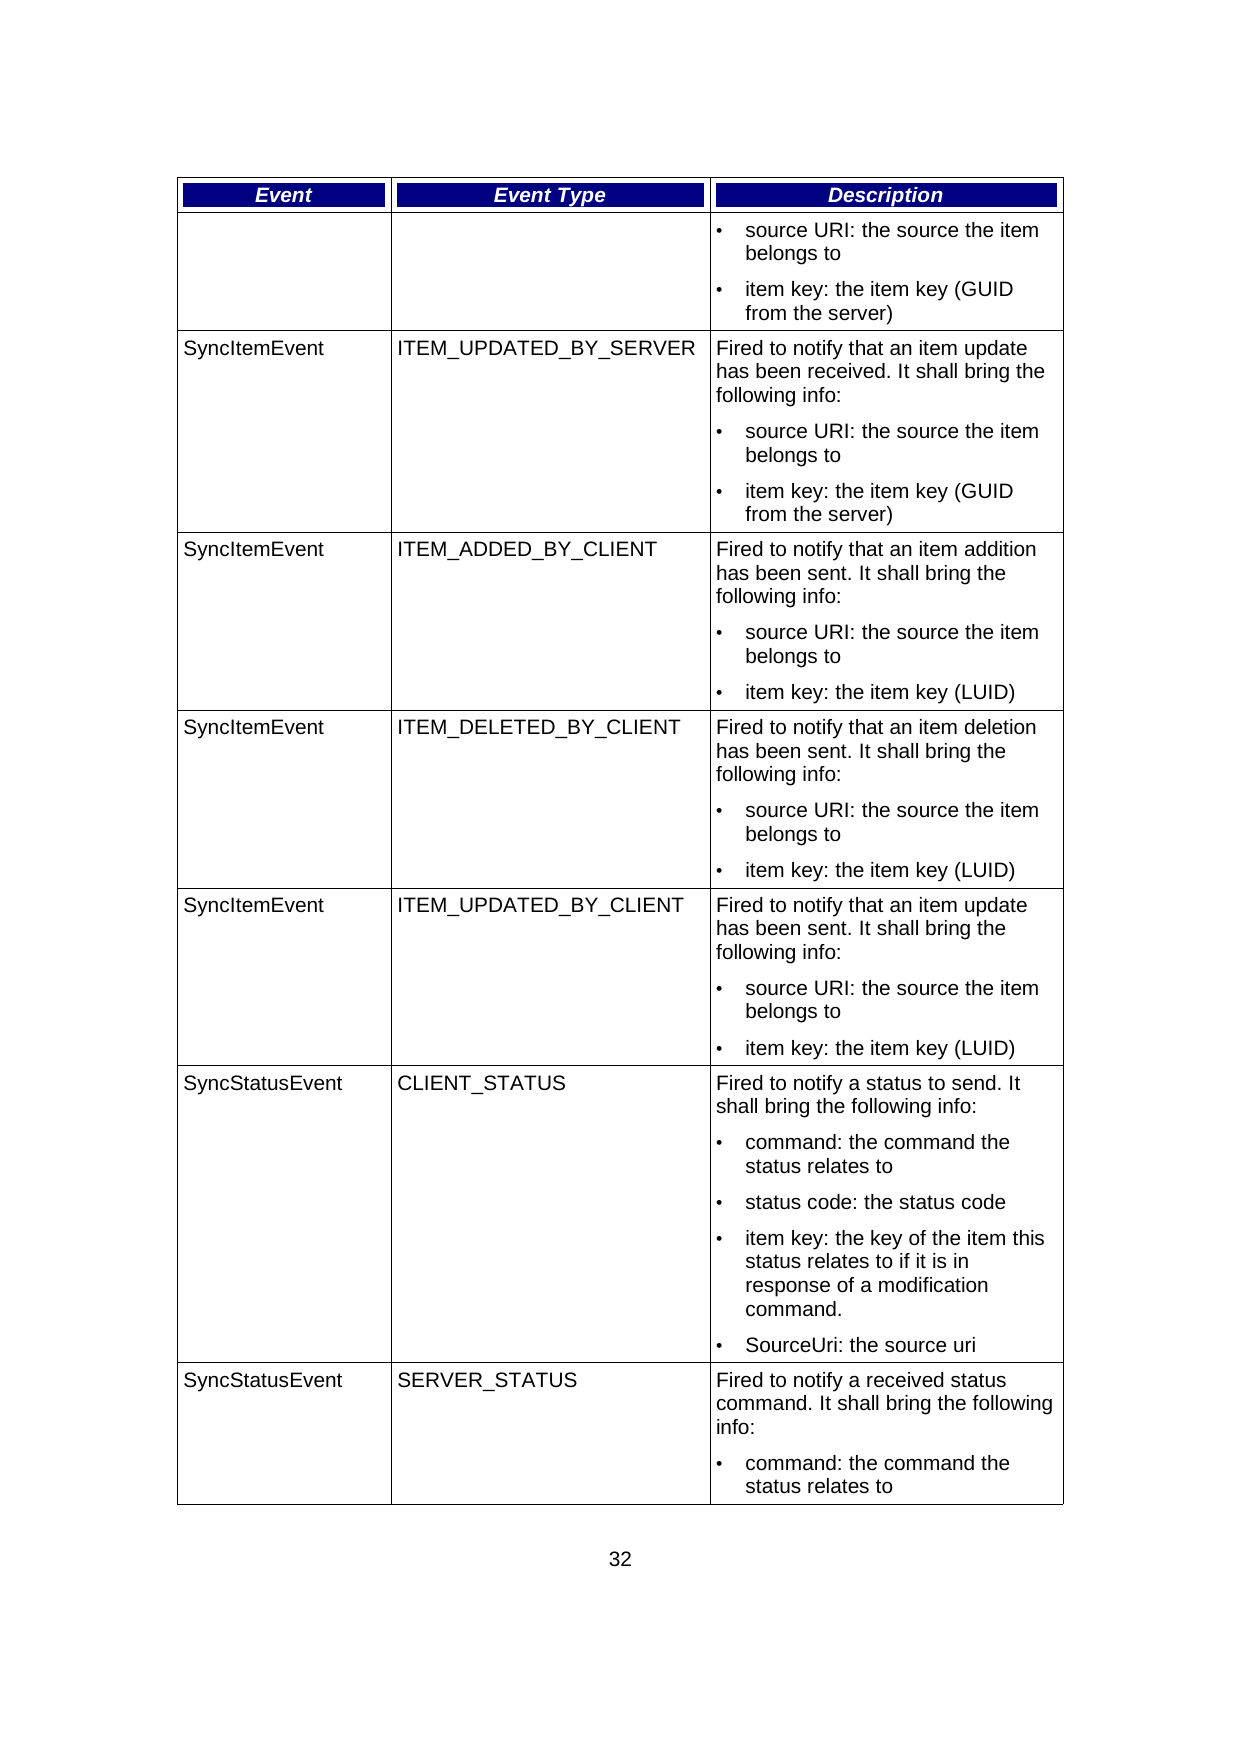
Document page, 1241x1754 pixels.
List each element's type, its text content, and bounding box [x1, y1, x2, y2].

table_cell Fired to notify that an item update has been received. It shall bring the following info: source URI: the source the item belongs to item key: the item key (GUID from the server) [711, 331, 1063, 532]
table_cell CLIENT_STATUS [392, 1066, 710, 1362]
table_cell Fired to notify that an item deletion has been received. It shall bring the following info: source URI: the source the item belongs to item key: the item key (GUID from the server) [711, 213, 1063, 330]
table_cell SERVER_STATUS [392, 1363, 710, 1504]
table_cell ITEM_UPDATED_BY_SERVER [392, 331, 710, 532]
table_cell Fired to notify a status to send. It shall bring the following info: command: the command the status relates to status code: the status code item key: the key of the item this status relates to if it is in response of a modification command. SourceUri: the source uri [711, 1066, 1063, 1362]
table_cell Fired to notify that an item update has been sent. It shall bring the following info: source URI: the source the item belongs to item key: the item key (LUID) [711, 889, 1063, 1065]
table_cell ITEM_DELETED_BY_CLIENT [392, 711, 710, 888]
table_cell Fired to notify a received status command. It shall bring the following info: command: the command the status relates to status code: the status code item key: the key of the item this status relates to if it is in response of a modification command. SourceUri: the source uri [711, 1363, 1063, 1504]
table_cell Fired to notify that an item deletion has been sent. It shall bring the following info: source URI: the source the item belongs to item key: the item key (LUID) [711, 711, 1063, 888]
table_cell SyncItemEvent [178, 711, 391, 888]
table_header Description [711, 178, 1063, 212]
table_header Event Type [392, 178, 710, 212]
table_cell Fired to notify that an item addition has been sent. It shall bring the following info: source URI: the source the item belongs to item key: the item key (LUID) [711, 533, 1063, 710]
table_cell SyncItemEvent [178, 889, 391, 1065]
table_cell SyncStatusEvent [178, 1066, 391, 1362]
table_cell ITEM_UPDATED_BY_CLIENT [392, 889, 710, 1065]
table_cell SyncItemEvent [178, 533, 391, 710]
table_cell [392, 213, 710, 330]
table_cell SyncStatusEvent [178, 1363, 391, 1504]
table_cell [178, 213, 391, 330]
table_cell SyncItemEvent [178, 331, 391, 532]
table_cell ITEM_ADDED_BY_CLIENT [392, 533, 710, 710]
table_header Event [178, 178, 391, 212]
